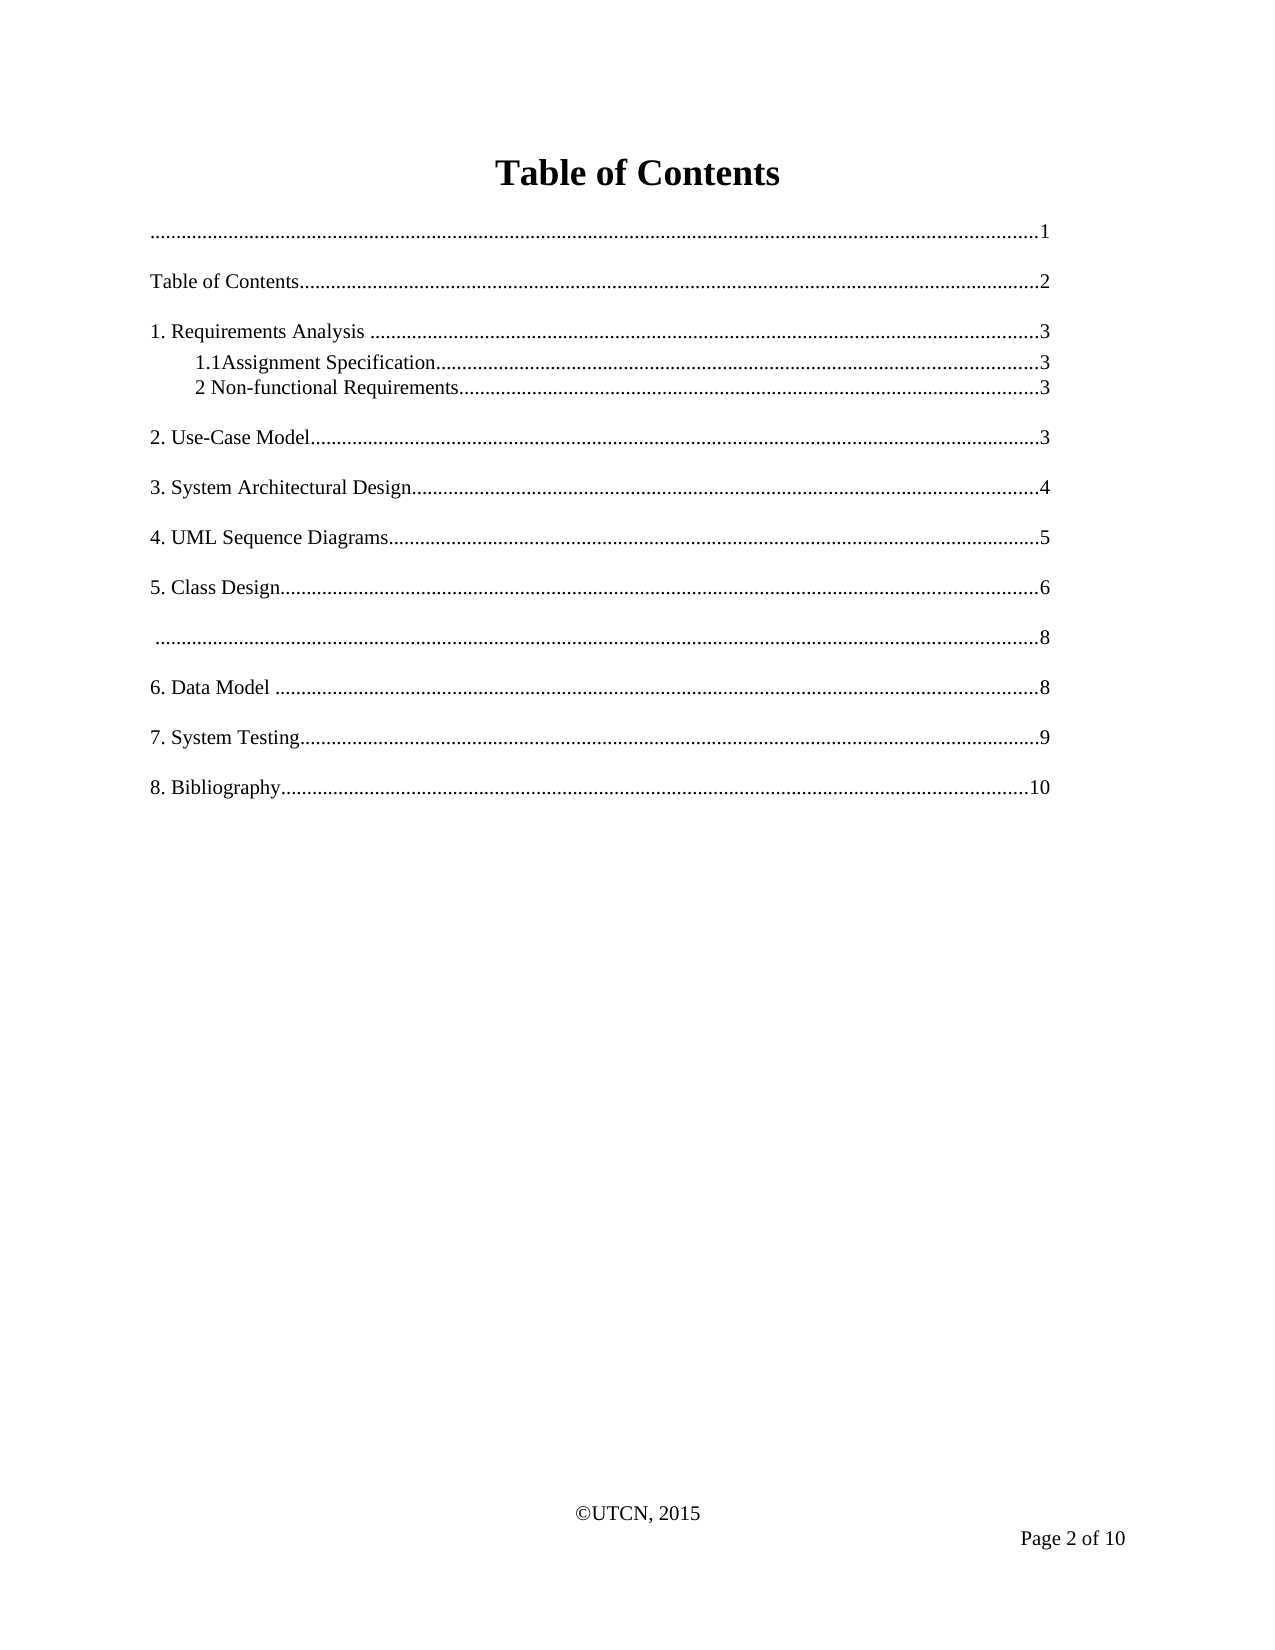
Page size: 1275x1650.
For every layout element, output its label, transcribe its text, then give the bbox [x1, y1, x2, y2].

text 5. Class Design 6 [150, 574, 1050, 599]
text Table of Contents 2 [150, 268, 1050, 293]
text 2 Non-functional Requirements 3 [195, 374, 1050, 399]
title Table of Contents [150, 150, 1125, 193]
text 6. Data Model 8 [150, 674, 1050, 699]
text 4. UML Sequence Diagrams 5 [150, 524, 1050, 549]
text 1 [150, 218, 1050, 243]
text 8. Bibliography 10 [150, 774, 1050, 799]
text 3. System Architectural Design 4 [150, 474, 1050, 499]
text 2. Use-Case Model 3 [150, 424, 1050, 449]
text 8 [150, 624, 1050, 649]
text 1.1Assignment Specification 3 [195, 349, 1050, 374]
text 7. System Testing 9 [150, 724, 1050, 749]
text 1. Requirements Analysis 3 [150, 318, 1050, 343]
